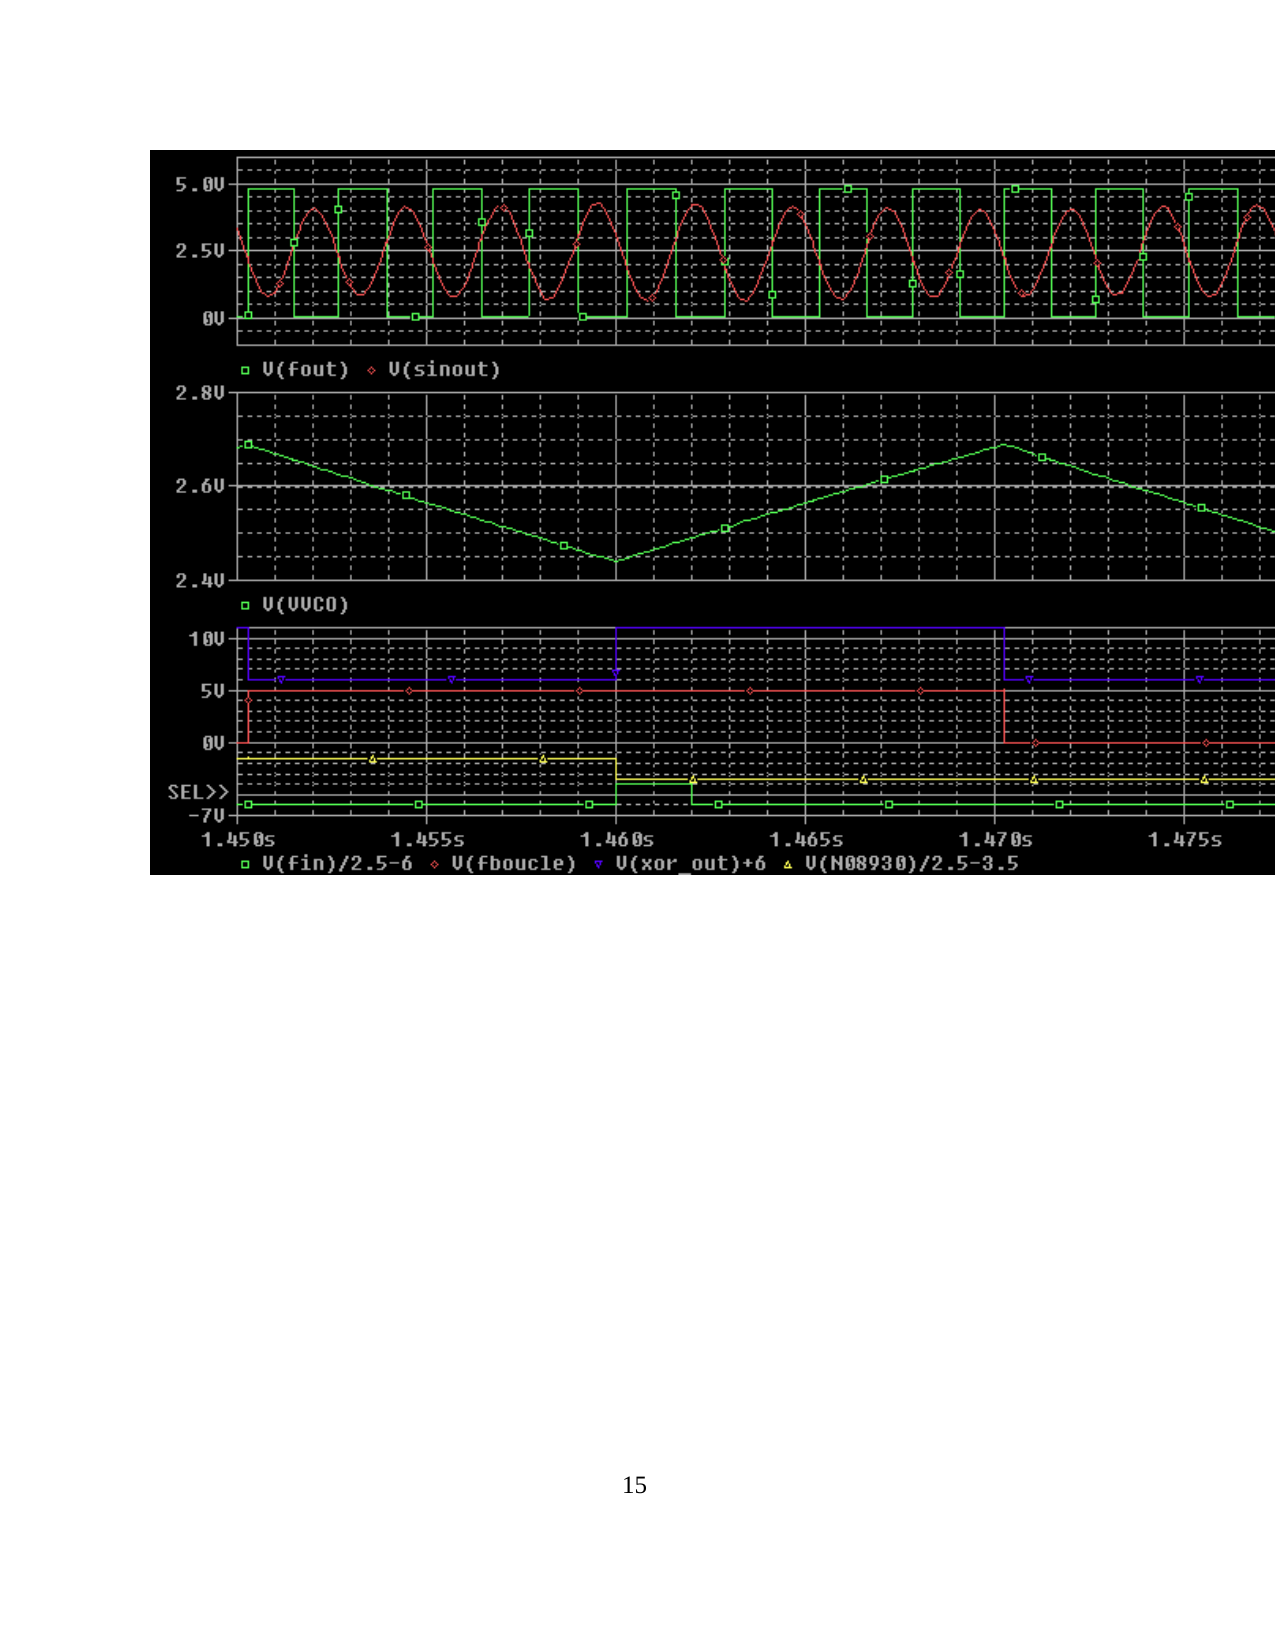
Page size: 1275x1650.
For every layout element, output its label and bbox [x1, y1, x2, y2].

picture [150, 150, 1275, 875]
